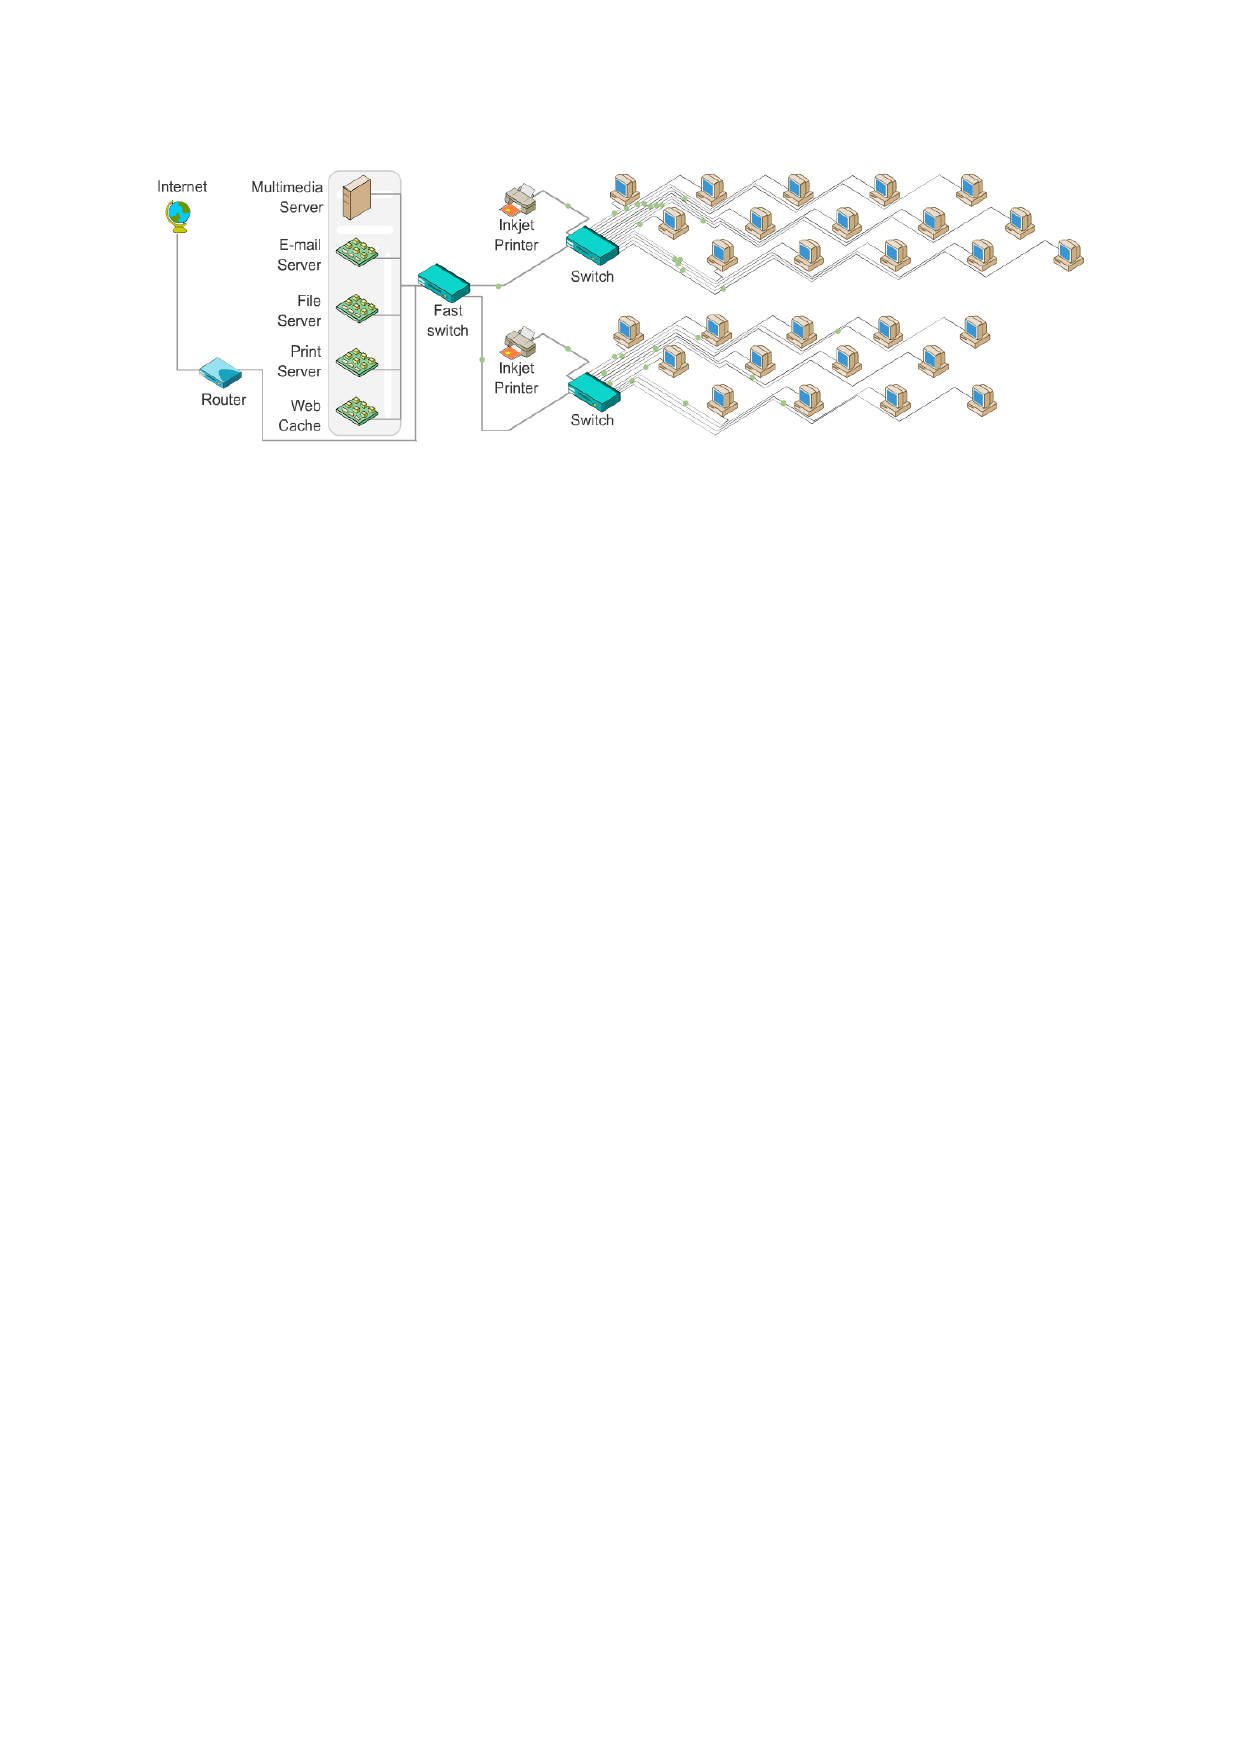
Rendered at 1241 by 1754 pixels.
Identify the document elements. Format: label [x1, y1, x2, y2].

picture [150, 150, 1091, 449]
